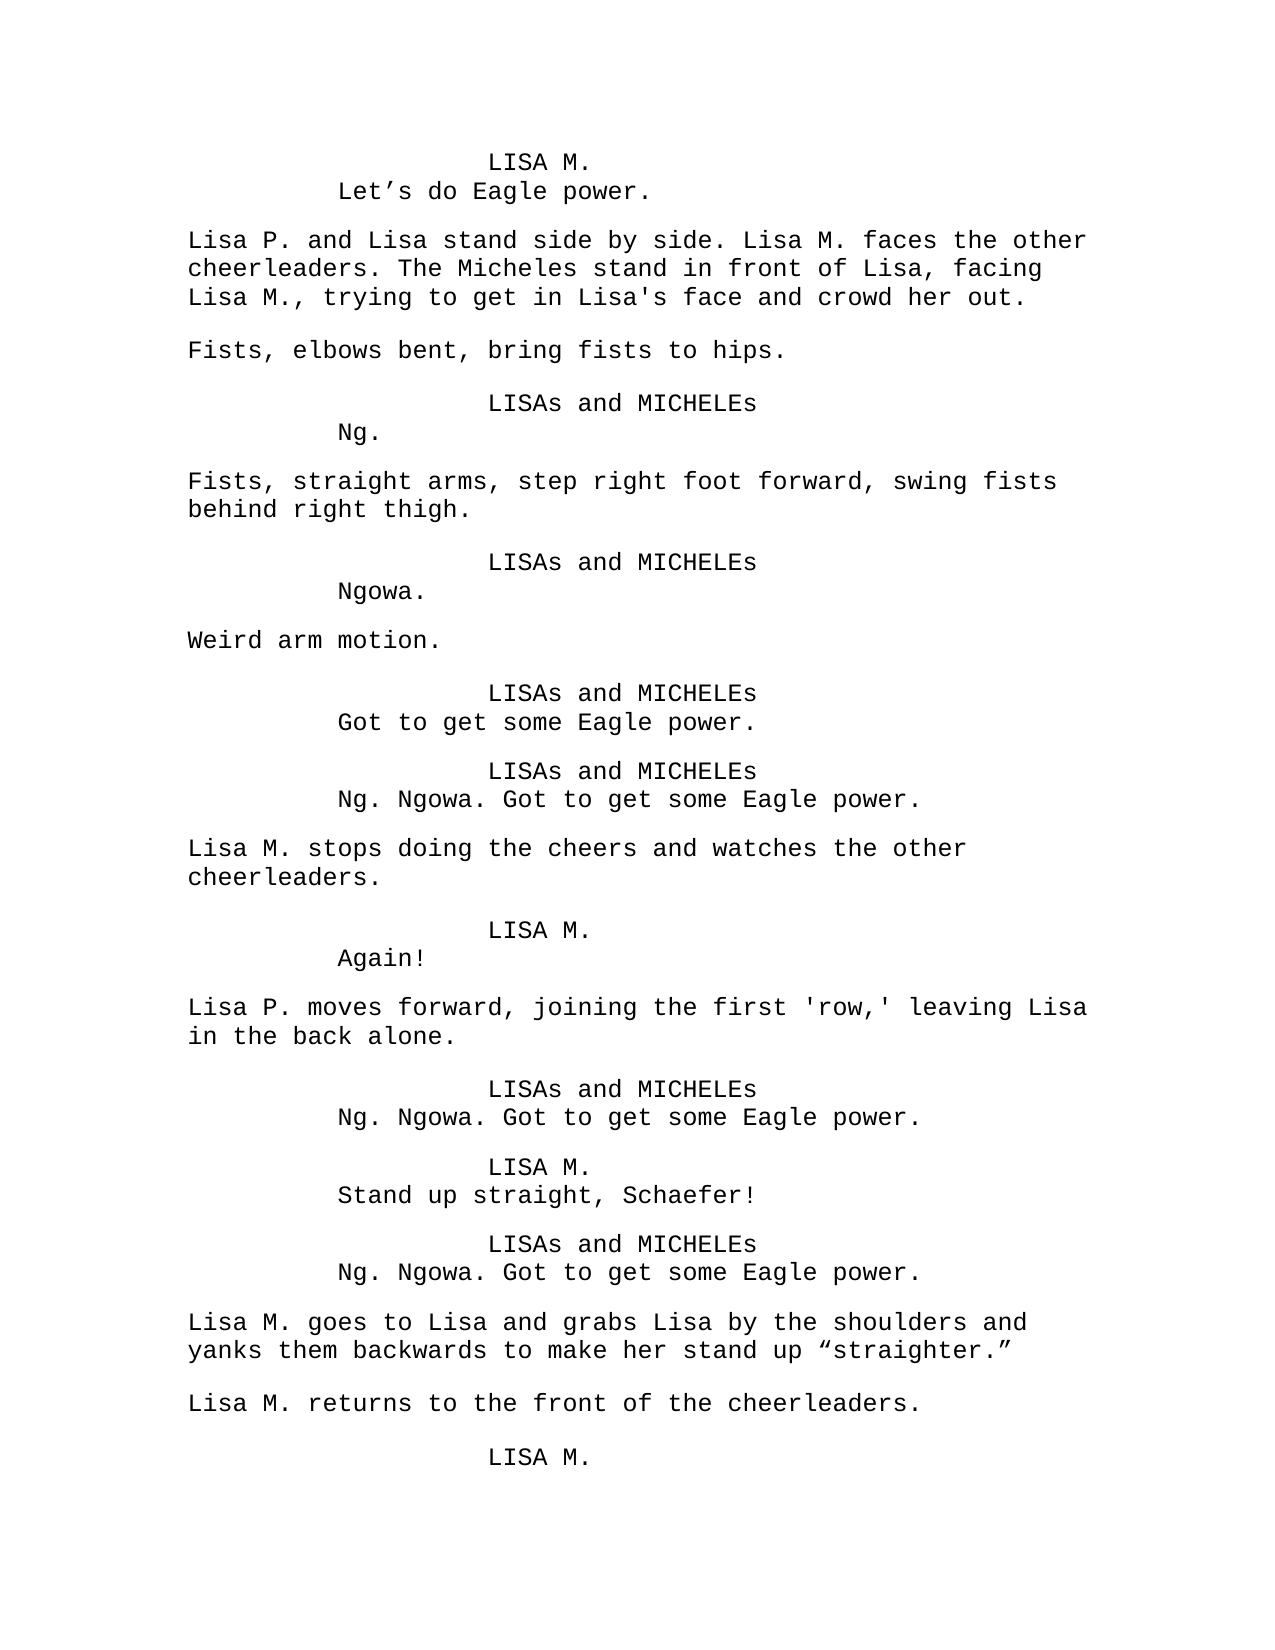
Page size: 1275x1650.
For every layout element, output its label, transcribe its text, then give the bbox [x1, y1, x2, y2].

text LISA M. [187, 1154, 1087, 1182]
text LISAs and MICHELEs [187, 681, 1087, 709]
text LISA M. [187, 150, 1087, 178]
text LISAs and MICHELEs [187, 391, 1087, 419]
text LISAs and MICHELEs [187, 1232, 1087, 1260]
text Fists, straight arms, step right foot forward, swing fists behind right thigh. [187, 468, 1087, 525]
text Lisa M. stops doing the cheers and watches the other cheerleaders. [187, 836, 1087, 892]
text Ng. Ngowa. Got to get some Eagle power. [337, 1260, 937, 1288]
text Ng. Ngowa. Got to get some Eagle power. [337, 1105, 937, 1133]
text Ng. [337, 419, 937, 447]
text Got to get some Eagle power. [337, 709, 937, 737]
text Lisa M. goes to Lisa and grabs Lisa by the shoulders and yanks them backwards to make her stand up “straighter.” [187, 1309, 1087, 1366]
text LISAs and MICHELEs [187, 758, 1087, 787]
text Weird arm motion. [187, 627, 1087, 656]
text LISA M. [187, 917, 1087, 946]
text Again! [337, 946, 937, 974]
text Let’s do Eagle power. [337, 178, 937, 207]
text LISAs and MICHELEs [187, 1077, 1087, 1105]
text Lisa P. and Lisa stand side by side. Lisa M. faces the other cheerleaders. The Micheles stand in front of Lisa, facing Lisa M., trying to get in Lisa's face and crowd her out. [187, 227, 1087, 312]
text LISA M. [187, 1444, 1087, 1472]
text Stand up straight, Schaefer! [337, 1182, 937, 1211]
text Fists, elbows bent, bring fists to hips. [187, 337, 1087, 366]
text Lisa P. moves forward, joining the first 'row,' leaving Lisa in the back alone. [187, 995, 1087, 1052]
text Ng. Ngowa. Got to get some Eagle power. [337, 787, 937, 815]
text Lisa M. returns to the front of the cheerleaders. [187, 1391, 1087, 1419]
text Ngowa. [337, 578, 937, 607]
text LISAs and MICHELEs [187, 550, 1087, 578]
